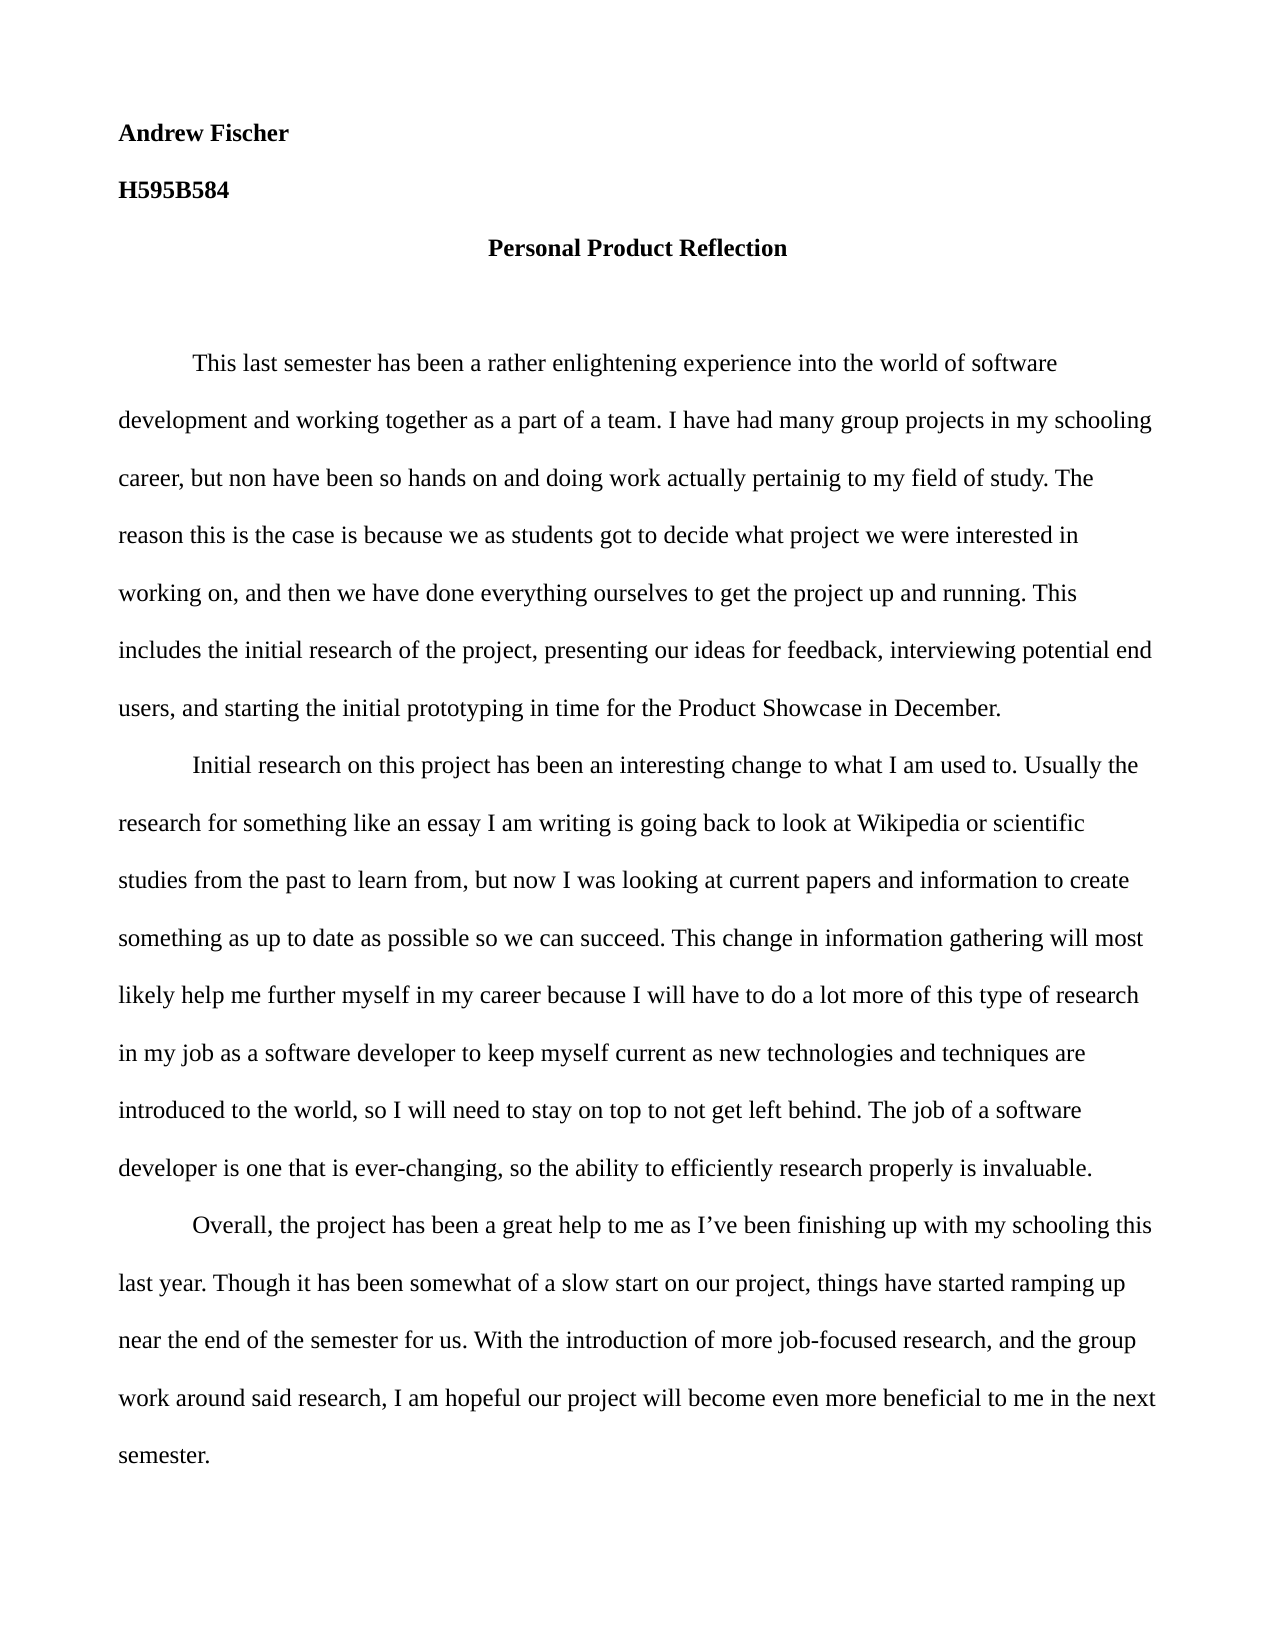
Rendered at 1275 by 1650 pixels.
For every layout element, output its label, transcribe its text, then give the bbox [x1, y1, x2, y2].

text Andrew Fischer [118, 118, 1157, 147]
text Personal Product Reflection [118, 233, 1157, 262]
text Overall, the project has been a great help to me as I’ve been finishing up with my schooling this last year. Though it has been somewhat of a slow start on our project, things have started ramping up near the end of the semester for us. With the introduction of more job-focused research, and the group work around said research, I am hopeful our project will become even more beneficial to me in the next semester. [118, 1211, 1157, 1469]
text Initial research on this project has been an interesting change to what I am used to. Usually the research for something like an essay I am writing is going back to look at Wikipedia or scientific studies from the past to learn from, but now I was looking at current papers and information to create something as up to date as possible so we can succeed. This change in information gathering will most likely help me further myself in my career because I will have to do a lot more of this type of research in my job as a software developer to keep myself current as new technologies and techniques are introduced to the world, so I will need to stay on top to not get left behind. The job of a software developer is one that is ever-changing, so the ability to efficiently research properly is invaluable. [118, 751, 1157, 1182]
text H595B584 [118, 176, 1157, 204]
text This last semester has been a rather enlightening experience into the world of software development and working together as a part of a team. I have had many group projects in my schooling career, but non have been so hands on and doing work actually pertainig to my field of study. The reason this is the case is because we as students got to decide what project we were interested in working on, and then we have done everything ourselves to get the project up and running. This includes the initial research of the project, presenting our ideas for feedback, interviewing potential end users, and starting the initial prototyping in time for the Product Showcase in December. [118, 348, 1157, 722]
